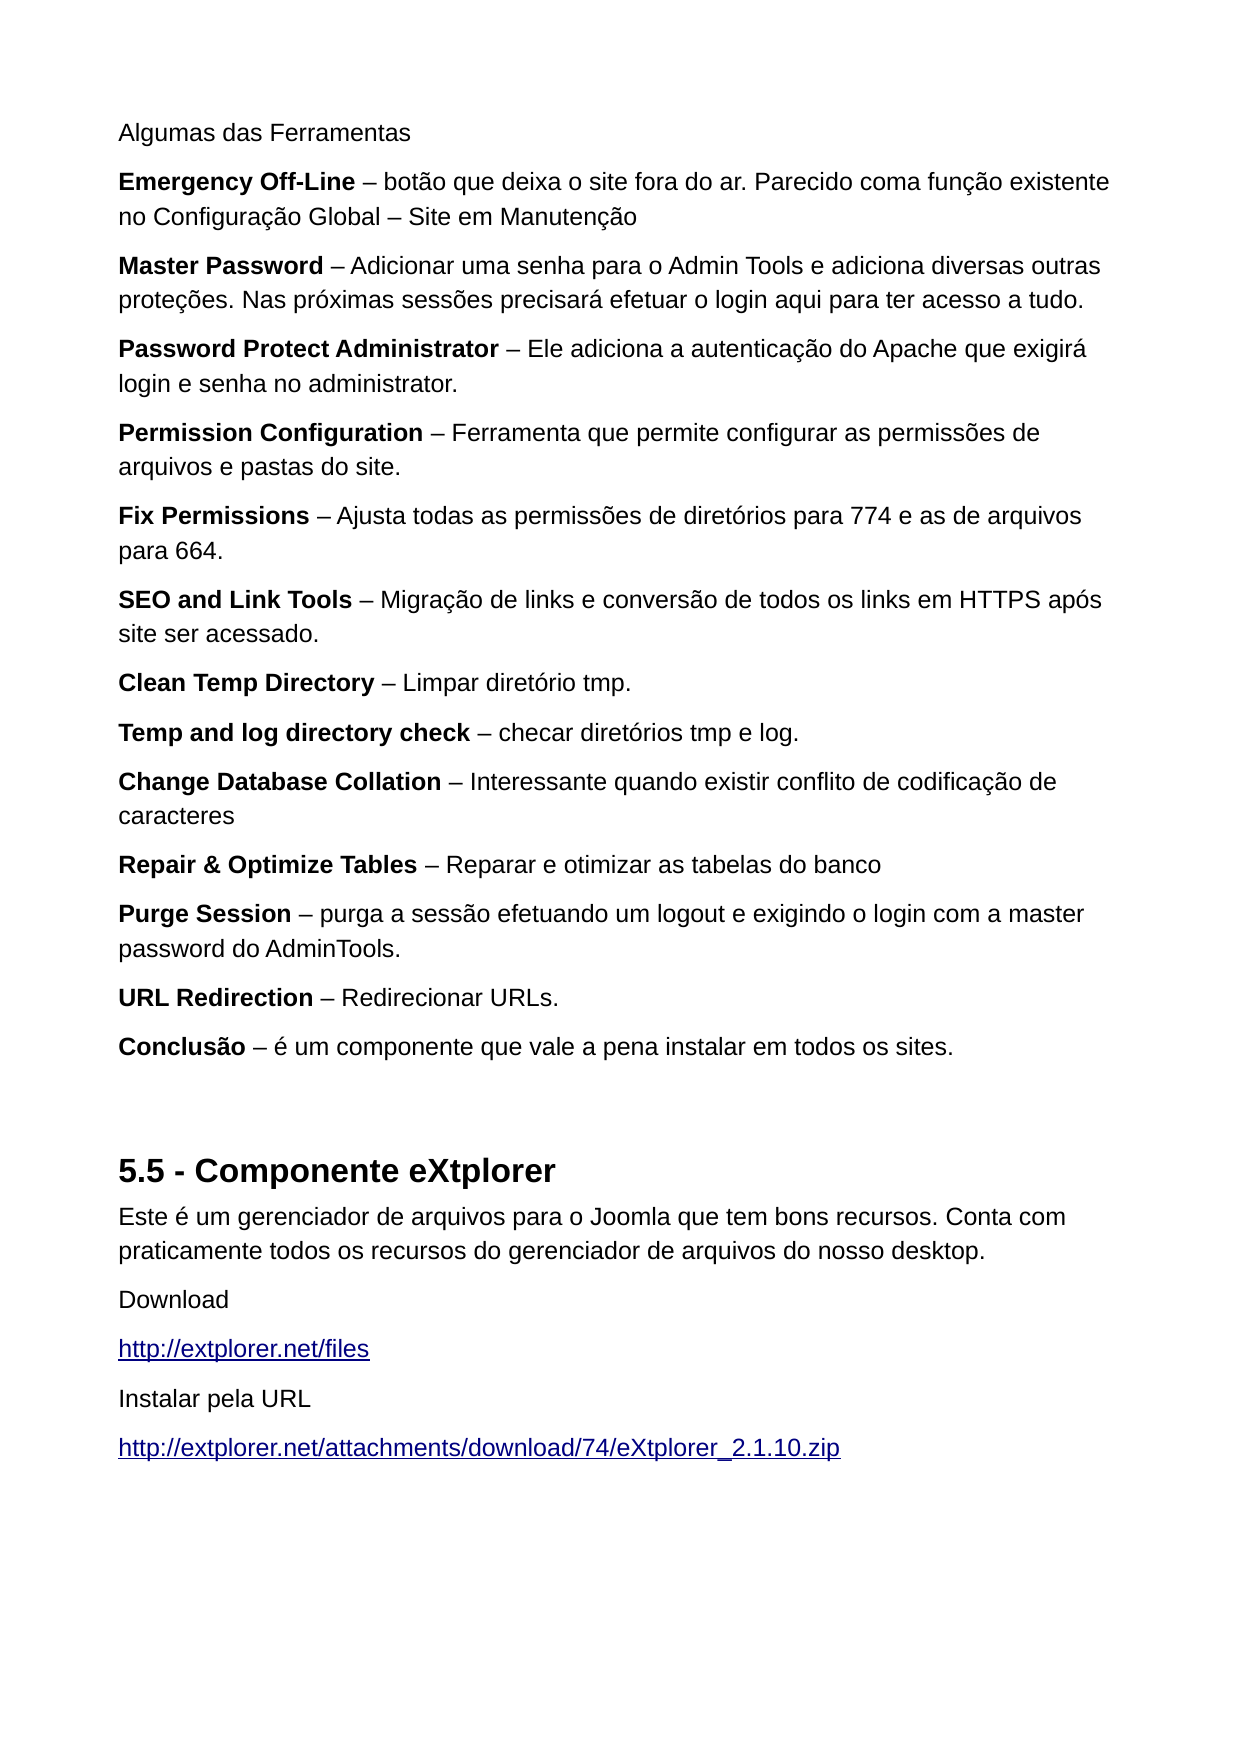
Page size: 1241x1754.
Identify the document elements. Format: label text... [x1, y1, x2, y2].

text Algumas das Ferramentas [118, 118, 1122, 147]
text Temp and log directory check – checar diretórios tmp e log. [118, 717, 1122, 746]
text SEO and Link Tools – Migração de links e conversão de todos os links em HTTPS após site ser acessado. [118, 585, 1122, 648]
text Permission Configuration – Ferramenta que permite configurar as permissões de arquivos e pastas do site. [118, 418, 1122, 481]
text Clean Temp Directory – Limpar diretório tmp. [118, 668, 1122, 697]
text Master Password – Adicionar uma senha para o Admin Tools e adiciona diversas outras proteções. Nas próximas sessões precisará efetuar o login aqui para ter acesso a tudo. [118, 251, 1122, 314]
text Emergency Off-Line – botão que deixa o site fora do ar. Parecido coma função existente no Configuração Global – Site em Manutenção [118, 167, 1122, 230]
text Purge Session – purga a sessão efetuando um logout e exigindo o login com a master password do AdminTools. [118, 899, 1122, 962]
text http://extplorer.net/files [118, 1334, 1122, 1363]
text URL Redirection – Redirecionar URLs. [118, 983, 1122, 1011]
text Change Database Collation – Interessante quando existir conflito de codificação de caracteres [118, 767, 1122, 830]
text Download [118, 1285, 1122, 1314]
text Conclusão – é um componente que vale a pena instalar em todos os sites. [118, 1032, 1122, 1061]
subtitle 5.5 - Componente eXtplorer [118, 1151, 1122, 1189]
text http://extplorer.net/attachments/download/74/eXtplorer_2.1.10.zip [118, 1433, 1122, 1461]
text Password Protect Administrator – Ele adiciona a autenticação do Apache que exigirá login e senha no administrator. [118, 334, 1122, 397]
text Este é um gerenciador de arquivos para o Joomla que tem bons recursos. Conta com praticamente todos os recursos do gerenciador de arquivos do nosso desktop. [118, 1202, 1122, 1265]
text Fix Permissions – Ajusta todas as permissões de diretórios para 774 e as de arquivos para 664. [118, 501, 1122, 564]
text Instalar pela URL [118, 1383, 1122, 1412]
text Repair & Optimize Tables – Reparar e otimizar as tabelas do banco [118, 850, 1122, 879]
